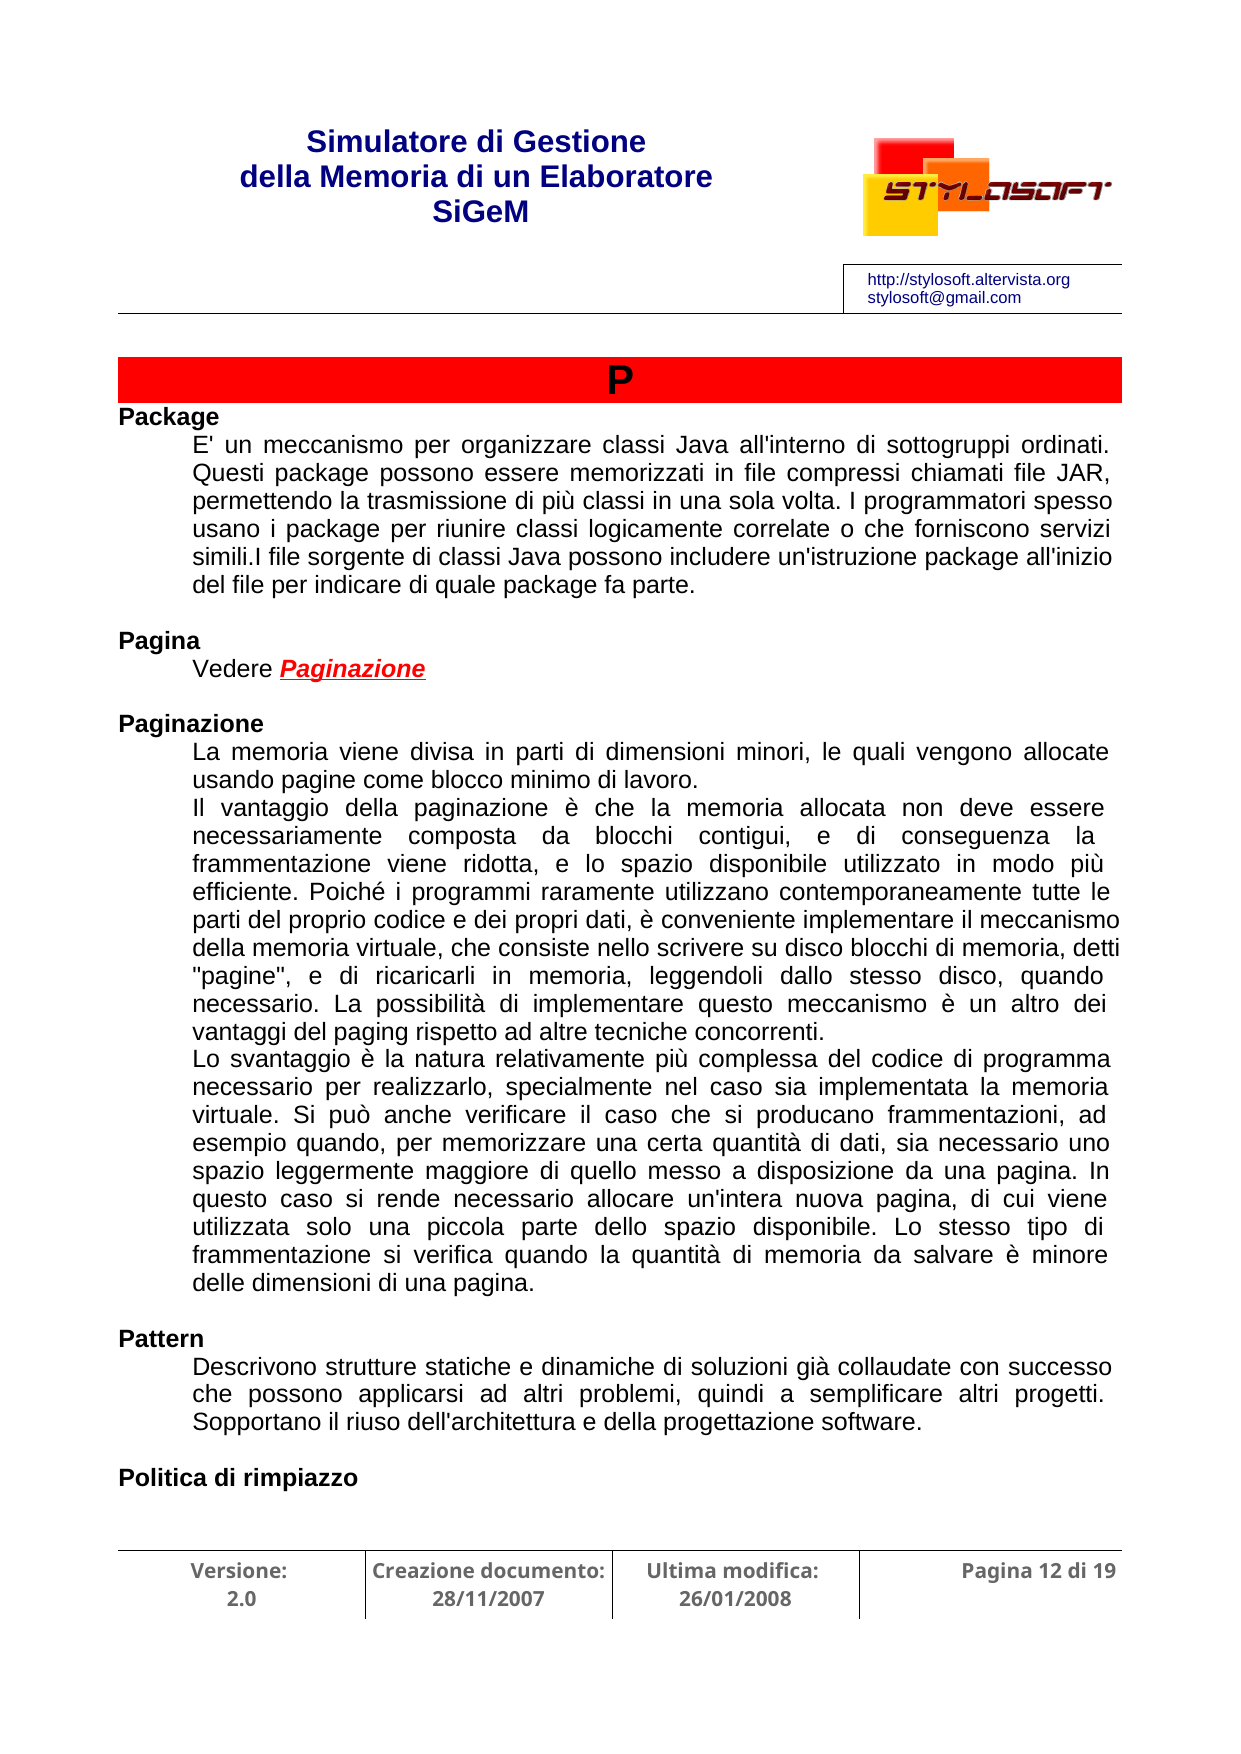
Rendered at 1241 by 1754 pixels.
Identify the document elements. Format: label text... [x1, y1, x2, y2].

text Paginazione [118, 710, 1122, 738]
text Pagina [118, 626, 1122, 654]
text Politica di rimpiazzo [118, 1464, 1122, 1492]
text Vedere Paginazione [118, 654, 1122, 682]
text P [118, 357, 1122, 403]
text Lo svantaggio è la natura relativamente più complessa del codice di programma necessario per realizzarlo, specialmente nel caso sia implementata la memoria virtuale. Si può anche verificare il caso che si producano frammentazioni, ad esempio quando, per memorizzare una certa quantità di dati, sia necessario uno spazio leggermente maggiore di quello messo a disposizione da una pagina. In questo caso si rende necessario allocare un'intera nuova pagina, di cui viene utilizzata solo una piccola parte dello spazio disponibile. Lo stesso tipo di frammentazione si verifica quando la quantità di memoria da salvare è minore delle dimensioni di una pagina. [118, 1045, 1122, 1296]
picture [848, 123, 1117, 247]
text Descrivono strutture statiche e dinamiche di soluzioni già collaudate con successo che possono applicarsi ad altri problemi, quindi a semplificare altri progetti. Sopportano il riuso dell'architettura e della progettazione software. [118, 1352, 1122, 1436]
text E' un meccanismo per organizzare classi Java all'interno di sottogruppi ordinati. Questi package possono essere memorizzati in file compressi chiamati file JAR, permettendo la trasmissione di più classi in una sola volta. I programmatori spesso usano i package per riunire classi logicamente correlate o che forniscono servizi simili.I file sorgente di classi Java possono includere un'istruzione package all'inizio del file per indicare di quale package fa parte. [118, 431, 1122, 598]
text La memoria viene divisa in parti di dimensioni minori, le quali vengono allocate usando pagine come blocco minimo di lavoro. [118, 738, 1122, 794]
text Il vantaggio della paginazione è che la memoria allocata non deve essere necessariamente composta da blocchi contigui, e di conseguenza la frammentazione viene ridotta, e lo spazio disponibile utilizzato in modo più efficiente. Poiché i programmi raramente utilizzano contemporaneamente tutte le parti del proprio codice e dei propri dati, è conveniente implementare il meccanismo della memoria virtuale, che consiste nello scrivere su disco blocchi di memoria, detti "pagine", e di ricaricarli in memoria, leggendoli dallo stesso disco, quando necessario. La possibilità di implementare questo meccanismo è un altro dei vantaggi del paging rispetto ad altre tecniche concorrenti. [118, 794, 1122, 1045]
text Pattern [118, 1324, 1122, 1352]
text Package [118, 403, 1122, 431]
